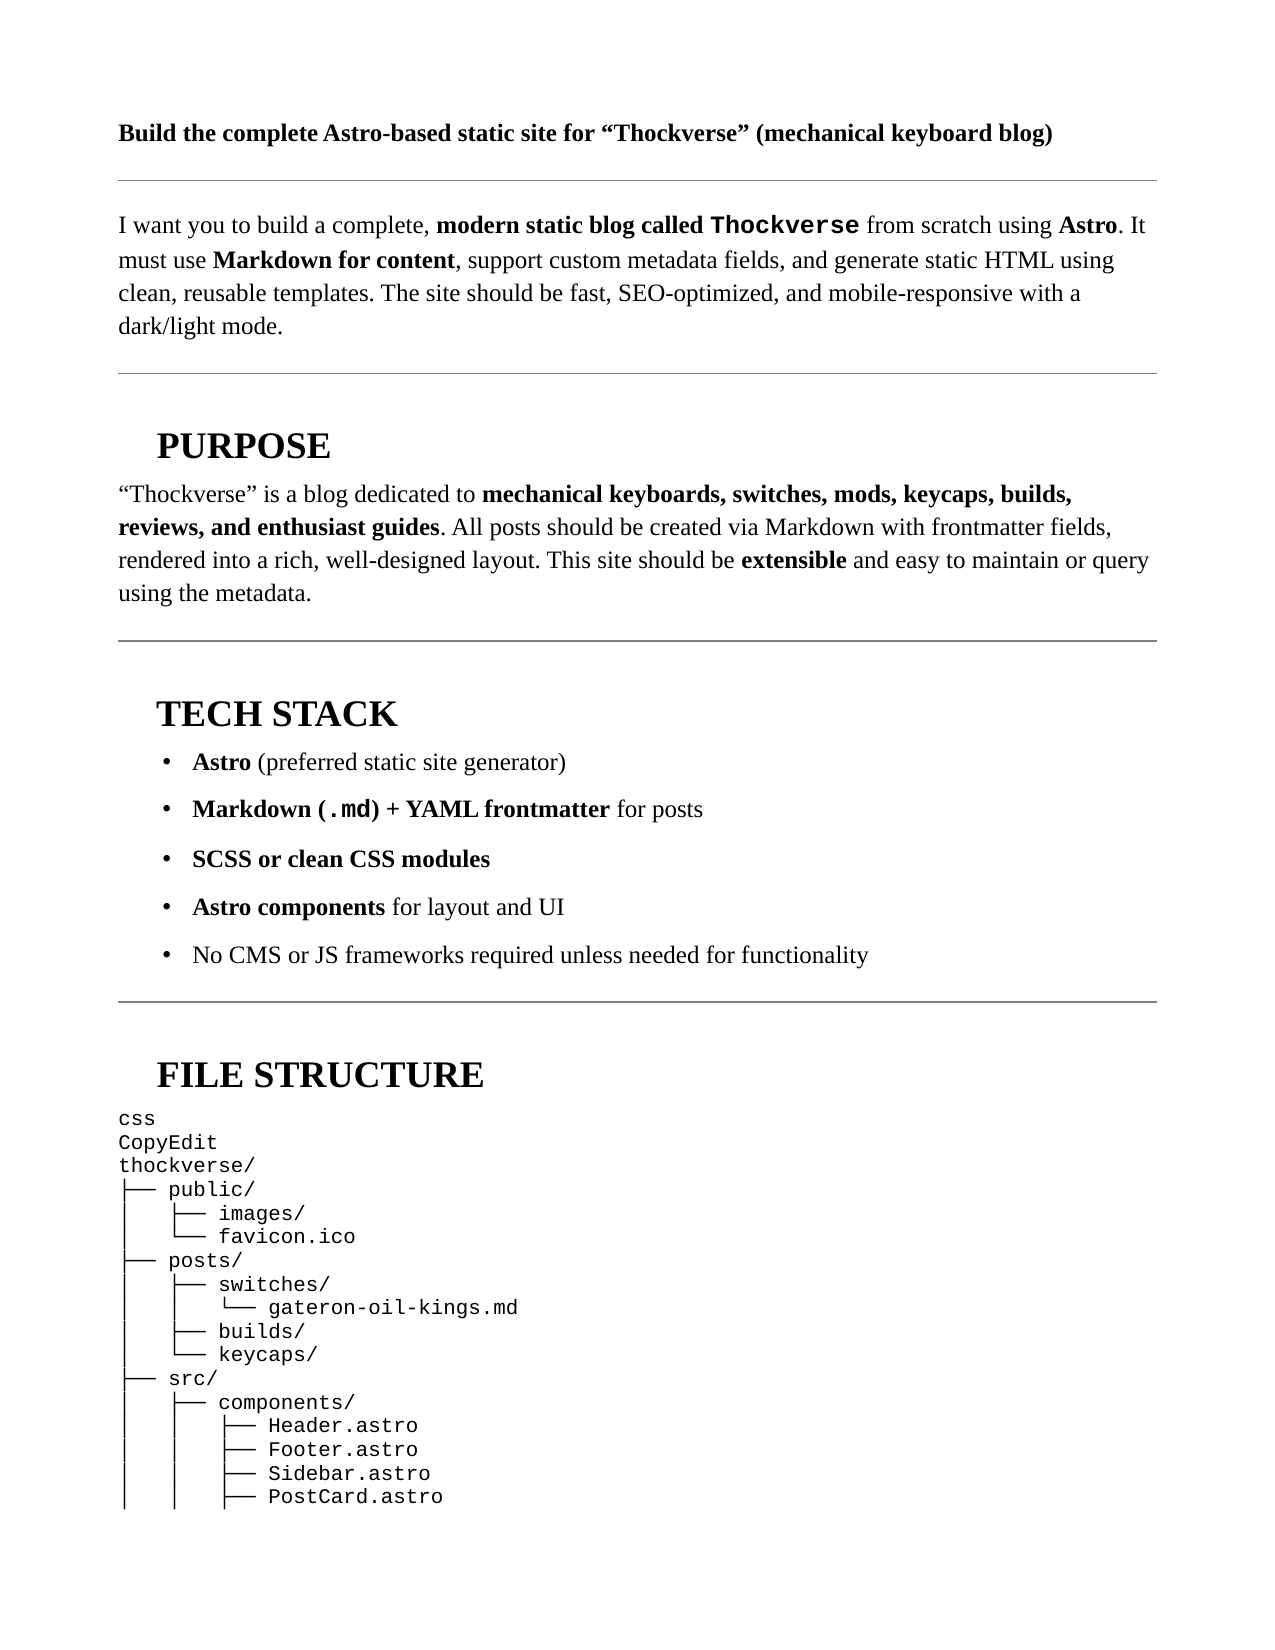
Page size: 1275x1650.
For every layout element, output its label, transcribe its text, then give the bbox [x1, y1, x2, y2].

text │ └── keycaps/ [118, 1344, 1157, 1368]
text CopyEdit [118, 1132, 1157, 1155]
subtitle 📁 FILE STRUCTURE [118, 1052, 1157, 1096]
text │ │ ├── Sidebar.astro [175, 1463, 224, 1486]
list Astro (preferred static site generator) [162, 747, 1157, 776]
text “Thockverse” is a blog dedicated to mechanical keyboards, switches, mods, keycaps, builds, reviews, and enthusiast guides. All posts should be created via Markdown with frontmatter fields, rendered into a rich, well-designed layout. This site should be extensible and easy to maintain or query using the metadata. [118, 479, 1157, 607]
text Build the complete Astro-based static site for “Thockverse” (mechanical keyboard blog) [118, 118, 1157, 147]
text │ ├── builds/ [175, 1321, 1157, 1344]
list SCSS or clean CSS modules [162, 844, 1157, 873]
text │ │ ├── Sidebar.astro [225, 1463, 1157, 1486]
text │ └── favicon.ico [118, 1226, 1157, 1250]
text ├── posts/ [125, 1250, 1157, 1273]
text │ ├── components/ [125, 1392, 174, 1415]
text I want you to build a complete, modern static blog called Thockverse from scratch using Astro. It must use Markdown for content, support custom metadata fields, and generate static HTML using clean, reusable templates. The site should be fast, SEO-optimized, and mobile-responsive with a dark/light mode. [118, 210, 1157, 340]
text ├── src/ [118, 1368, 1157, 1392]
list Markdown (.md) + YAML frontmatter for posts [162, 794, 1157, 825]
text │ ├── components/ [175, 1392, 1157, 1415]
list No CMS or JS frameworks required unless needed for functionality [162, 940, 1157, 968]
subtitle ✅ PURPOSE [118, 424, 1157, 467]
text │ │ ├── Sidebar.astro [125, 1463, 174, 1486]
subtitle 🔧 TECH STACK [118, 691, 1157, 734]
text │ │ ├── Footer.astro [118, 1439, 1157, 1463]
text │ │ ├── Header.astro [118, 1415, 1157, 1439]
text │ │ ├── PostCard.astro [118, 1486, 1157, 1510]
list Astro components for layout and UI [162, 892, 1157, 921]
text ├── public/ [118, 1179, 1157, 1203]
text thockverse/ [118, 1155, 1157, 1179]
text │ ├── builds/ [125, 1321, 174, 1344]
text │ ├── switches/ [118, 1273, 1157, 1297]
text │ ├── images/ [125, 1203, 174, 1226]
text │ ├── images/ [175, 1203, 1157, 1226]
text │ │ └── gateron-oil-kings.md [118, 1297, 1157, 1321]
text css [118, 1108, 1157, 1132]
